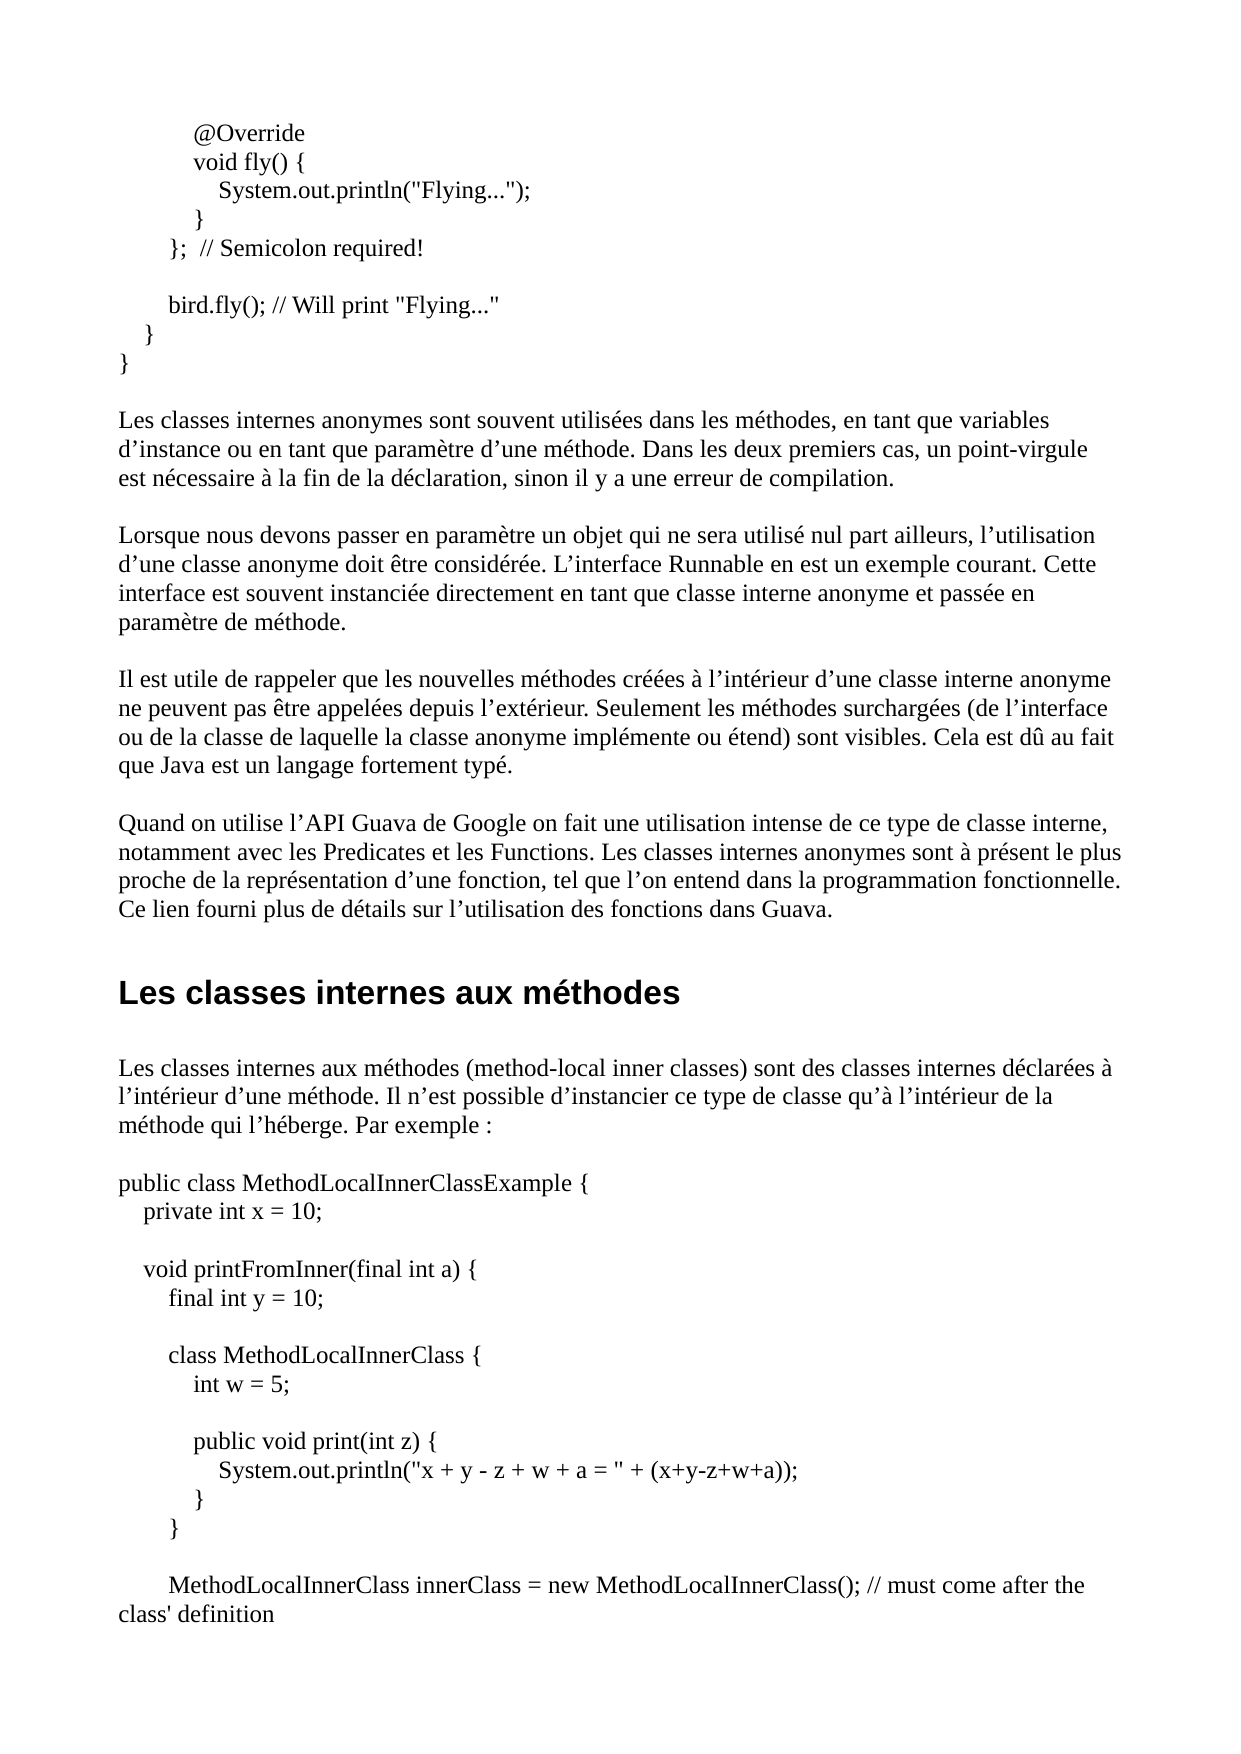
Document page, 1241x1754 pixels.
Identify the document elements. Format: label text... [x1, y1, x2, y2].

text bird.fly(); // Will print "Flying..." [118, 291, 1122, 319]
text void printFromInner(final int a) { [118, 1254, 1122, 1283]
text } [118, 1484, 1122, 1513]
text } [118, 204, 1122, 233]
text Les classes internes anonymes sont souvent utilisées dans les méthodes, en tant que variables d’instance ou en tant que paramètre d’une méthode. Dans les deux premiers cas, un point-virgule est nécessaire à la fin de la déclaration, sinon il y a une erreur de compilation. [118, 406, 1122, 492]
text private int x = 10; [118, 1196, 1122, 1225]
text Quand on utilise l’API Guava de Google on fait une utilisation intense de ce type de classe interne, notamment avec les Predicates et les Functions. Les classes internes anonymes sont à présent le plus proche de la représentation d’une fonction, tel que l’on entend dans la programmation fonctionnelle. Ce lien fourni plus de détails sur l’utilisation des fonctions dans Guava. [118, 808, 1122, 923]
text } [118, 1513, 1122, 1541]
text void fly() { [118, 147, 1122, 176]
text public class MethodLocalInnerClassExample { [118, 1168, 1122, 1196]
text System.out.println("x + y - z + w + a = " + (x+y-z+w+a)); [118, 1455, 1122, 1484]
text class MethodLocalInnerClass { [118, 1340, 1122, 1369]
text MethodLocalInnerClass innerClass = new MethodLocalInnerClass(); // must come after the class' definition [118, 1570, 1122, 1628]
text }; // Semicolon required! [118, 233, 1122, 262]
text Lorsque nous devons passer en paramètre un objet qui ne sera utilisé nul part ailleurs, l’utilisation d’une classe anonyme doit être considérée. L’interface Runnable en est un exemple courant. Cette interface est souvent instanciée directement en tant que classe interne anonyme et passée en paramètre de méthode. [118, 521, 1122, 636]
text int w = 5; [118, 1369, 1122, 1398]
text Il est utile de rappeler que les nouvelles méthodes créées à l’intérieur d’une classe interne anonyme ne peuvent pas être appelées depuis l’extérieur. Seulement les méthodes surchargées (de l’interface ou de la classe de laquelle la classe anonyme implémente ou étend) sont visibles. Cela est dû au fait que Java est un langage fortement typé. [118, 664, 1122, 779]
text System.out.println("Flying..."); [118, 176, 1122, 204]
text final int y = 10; [118, 1283, 1122, 1311]
text @Override [118, 118, 1122, 147]
text Les classes internes aux méthodes (method-local inner classes) sont des classes internes déclarées à l’intérieur d’une méthode. Il n’est possible d’instancier ce type de classe qu’à l’intérieur de la méthode qui l’héberge. Par exemple : [118, 1053, 1122, 1139]
text } [118, 348, 1122, 377]
text } [118, 319, 1122, 348]
subtitle Les classes internes aux méthodes [118, 973, 1122, 1011]
text public void print(int z) { [118, 1426, 1122, 1455]
